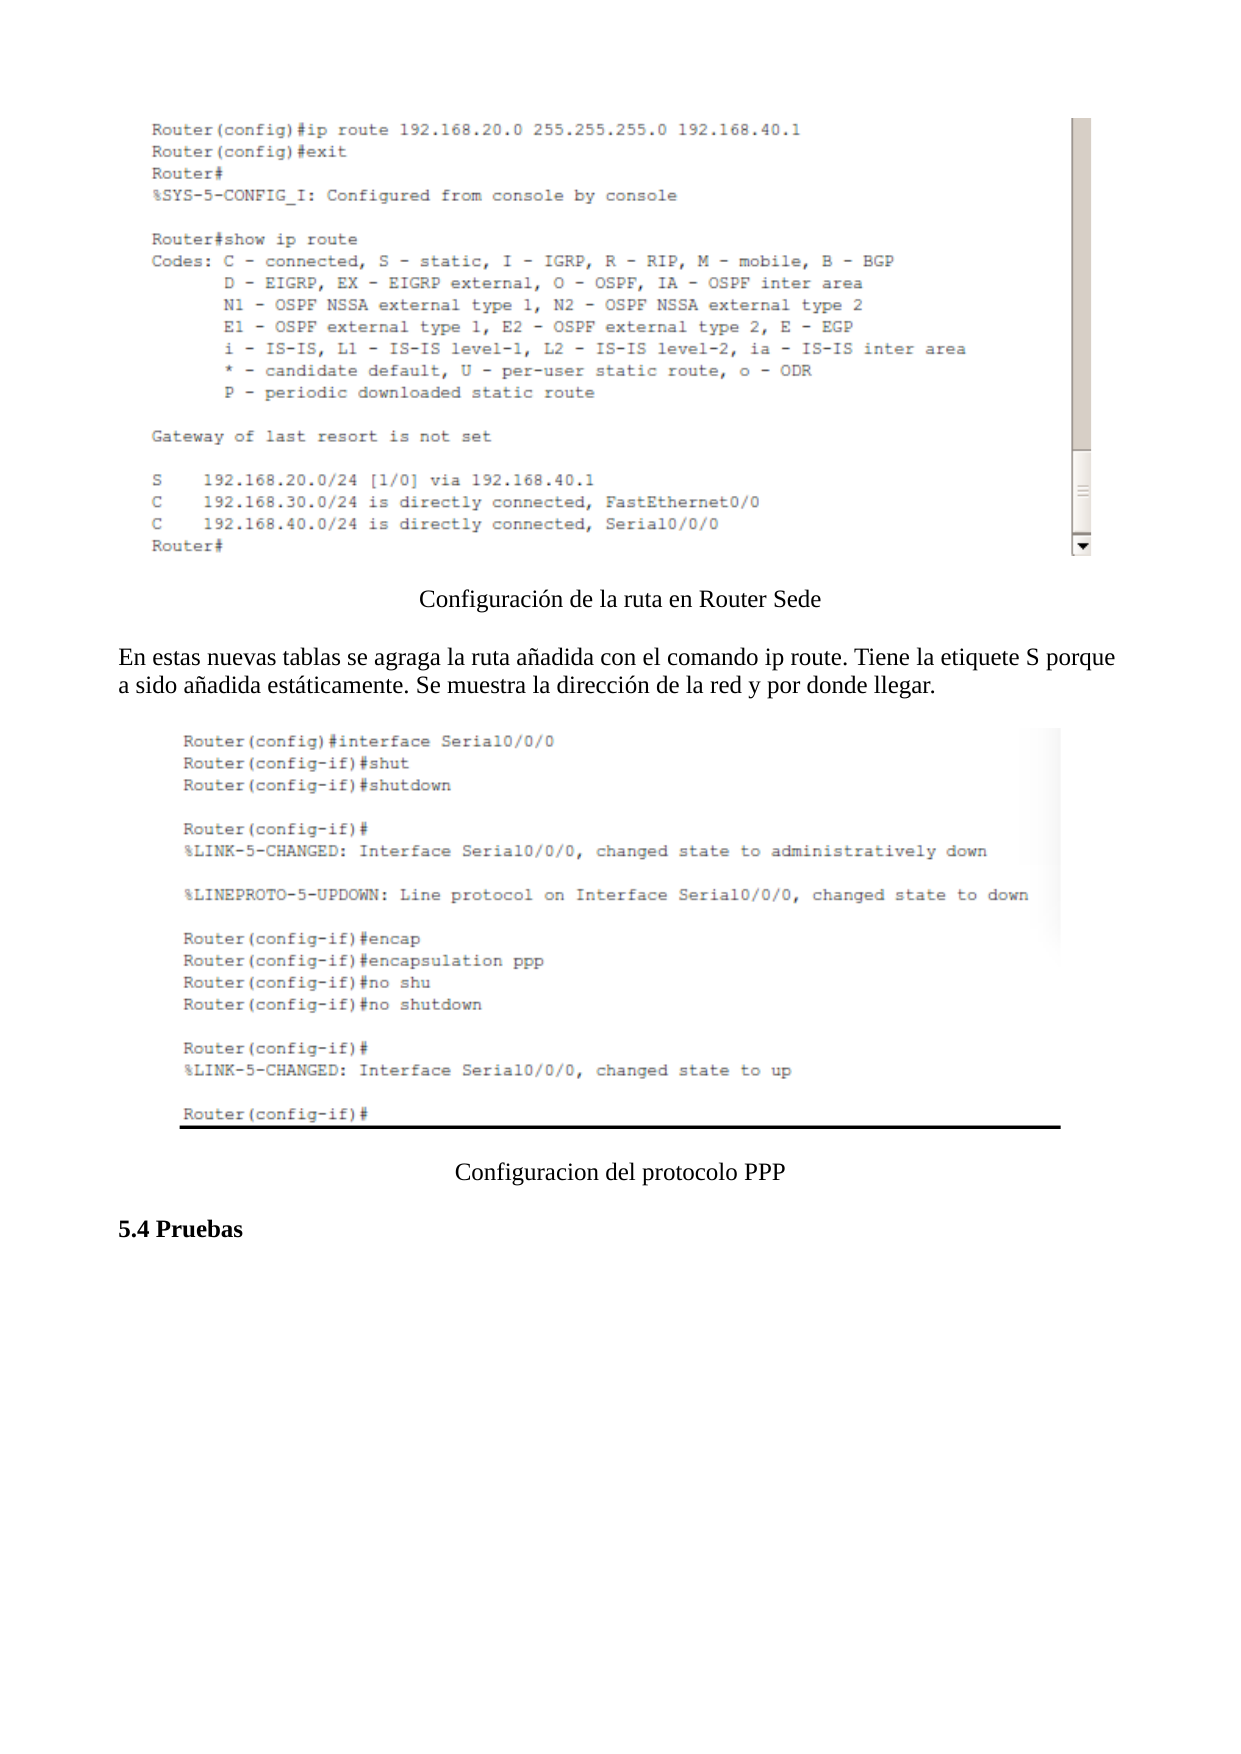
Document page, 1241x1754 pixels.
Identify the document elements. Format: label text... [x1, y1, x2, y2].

picture [149, 118, 1092, 556]
text Configuración de la ruta en Router Sede [118, 584, 1122, 613]
text En estas nuevas tablas se agraga la ruta añadida con el comando ip route. Tiene la etiquete S porque a sido añadida estáticamente. Se muestra la dirección de la red y por donde llegar. [118, 642, 1122, 699]
picture [179, 728, 1061, 1129]
text 5.4 Pruebas [118, 1214, 1122, 1243]
text Configuracion del protocolo PPP [118, 1157, 1122, 1186]
